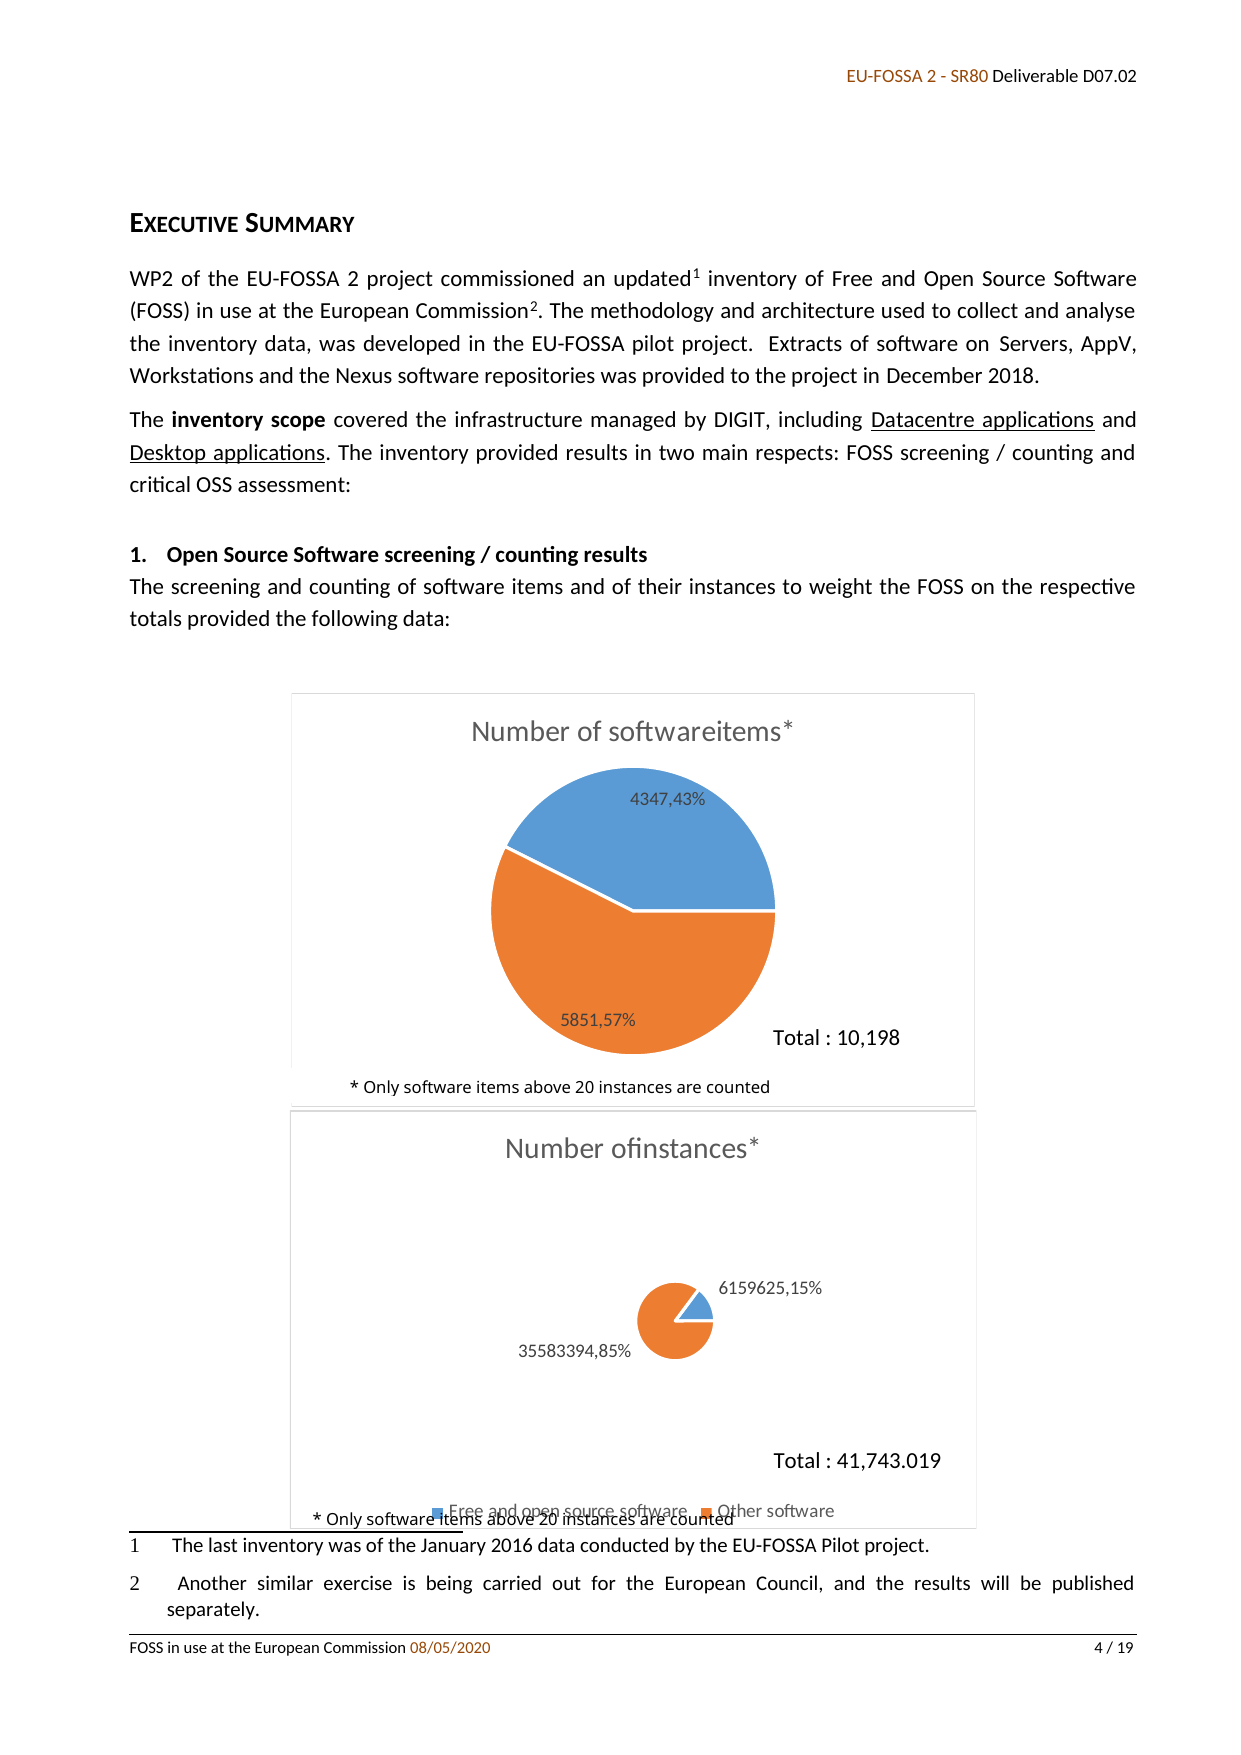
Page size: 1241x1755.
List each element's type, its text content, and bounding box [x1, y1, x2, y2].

text WP2 of the EU-FOSSA 2 project commissioned an updated inventory of Free and Open Source Software (FOSS) in use at the European Commission. The methodology and architecture used to collect and analyse the inventory data, was developed in the EU-FOSSA pilot project. Extracts of software on Servers, AppV, Workstations and the Nexus software repositories was provided to the project in December 2018. [129, 264, 1137, 389]
text The inventory scope covered the infrastructure managed by DIGIT, including Datacentre applications and Desktop applications. The inventory provided results in two main respects: FOSS screening / counting and critical OSS assessment: [129, 406, 1137, 498]
text The screening and counting of software items and of their instances to weight the FOSS on the respective totals provided the following data: [129, 572, 1137, 632]
subtitle Executive Summary [129, 204, 1137, 239]
text * Only software items above 20 instances are counted [349, 1076, 872, 1096]
text The last inventory was of the January 2016 data conducted by the EU-FOSSA Pilot project. [129, 1532, 1137, 1558]
list Open Source Software screening / counting results [129, 540, 1137, 568]
text Another similar exercise is being carried out for the European Council, and the results will be published separately. [129, 1570, 1137, 1621]
